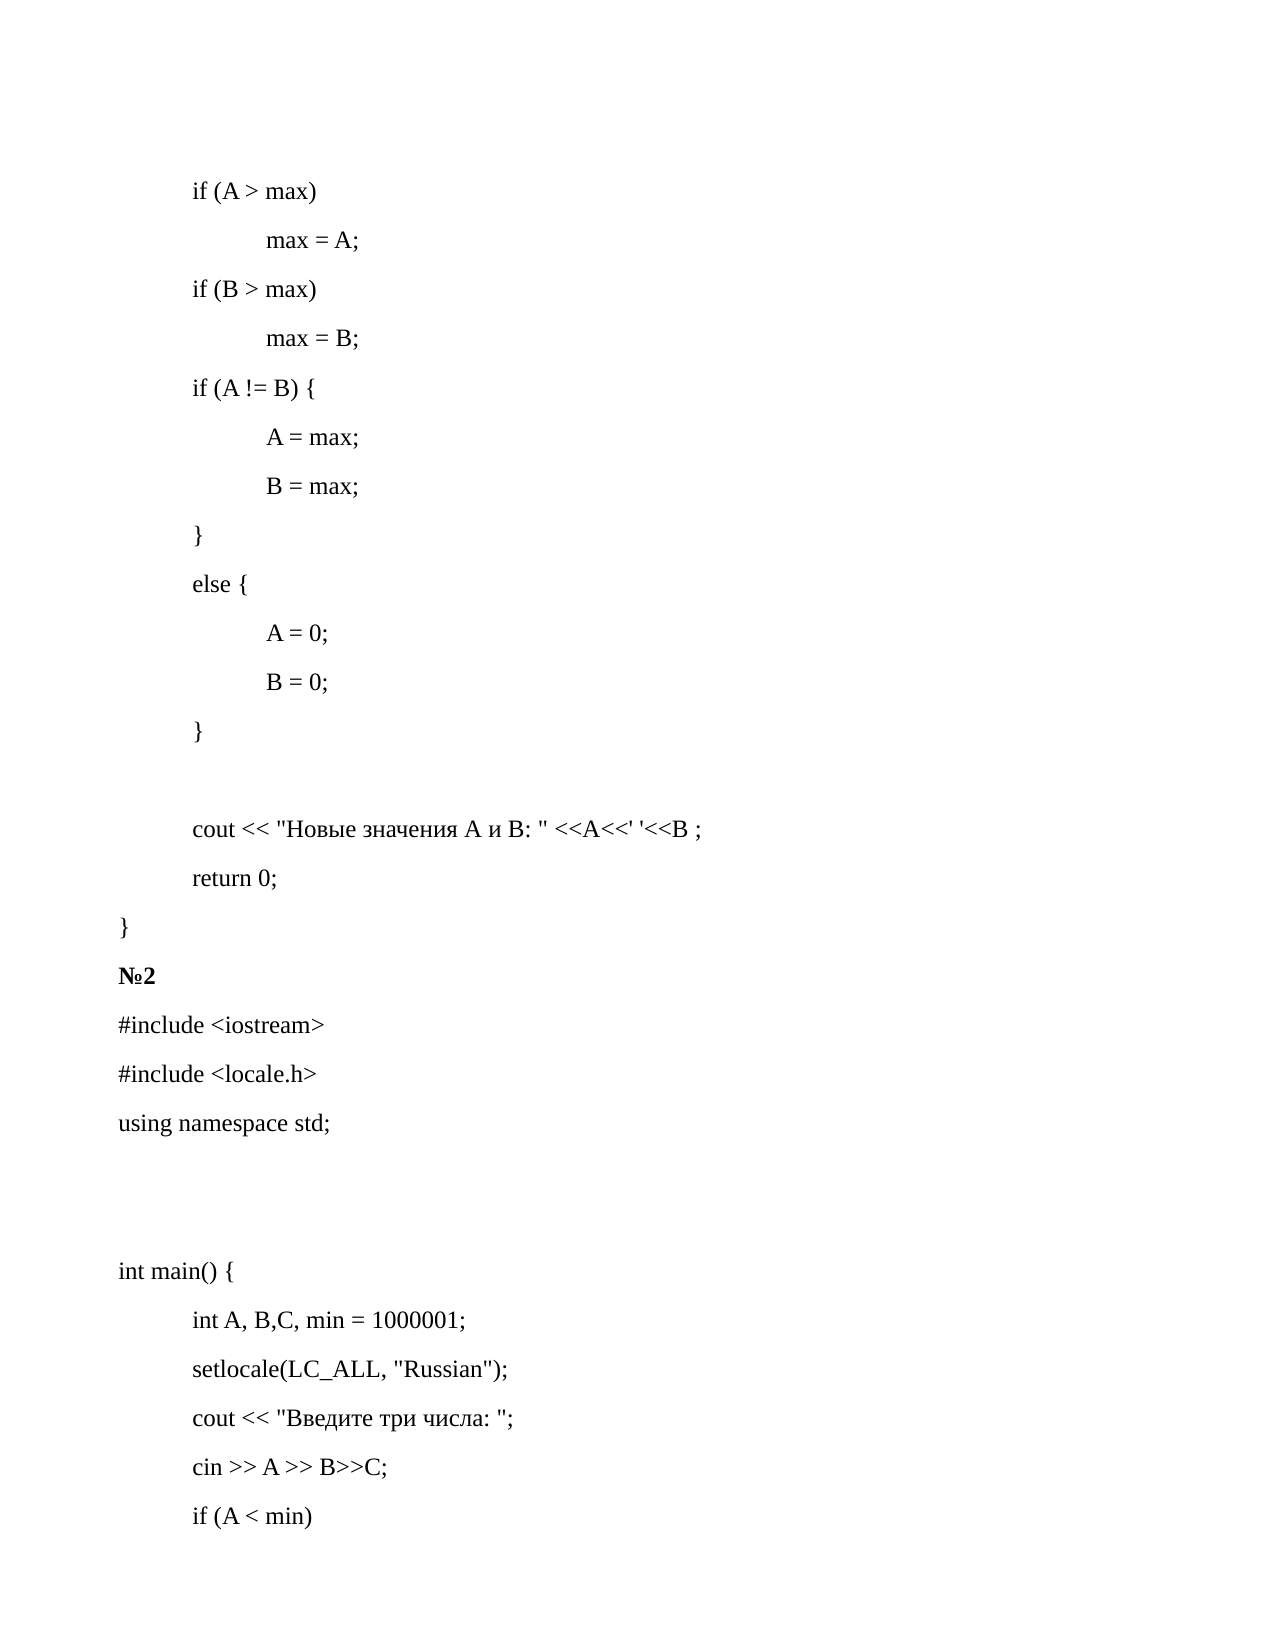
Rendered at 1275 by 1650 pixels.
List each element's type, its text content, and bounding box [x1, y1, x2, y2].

text A = 0; [118, 618, 1157, 647]
text return 0; [118, 863, 1157, 892]
text cin >> A >> B>>C; [118, 1452, 1157, 1481]
text cout << "Новые значения А и В: " <<A<<' '<<B ; [118, 814, 1157, 843]
text #include <locale.h> [118, 1059, 1157, 1088]
text max = A; [118, 225, 1157, 254]
text } [118, 716, 1157, 745]
text setlocale(LC_ALL, "Russian"); [118, 1354, 1157, 1383]
text B = max; [118, 471, 1157, 499]
text if (A > max) [118, 176, 1157, 205]
text №2 [118, 961, 1157, 990]
text max = B; [118, 323, 1157, 352]
text } [118, 912, 1157, 941]
text else { [118, 569, 1157, 598]
text if (B > max) [118, 274, 1157, 303]
text int main() { [118, 1256, 1157, 1284]
text B = 0; [118, 667, 1157, 696]
text if (A < min) [118, 1501, 1157, 1530]
text } [118, 520, 1157, 548]
text int A, B,C, min = 1000001; [118, 1305, 1157, 1333]
text #include <iostream> [118, 1010, 1157, 1039]
text A = max; [118, 422, 1157, 450]
text cout << "Введите три числа: "; [118, 1403, 1157, 1432]
text if (A != B) { [118, 373, 1157, 401]
text using namespace std; [118, 1108, 1157, 1137]
